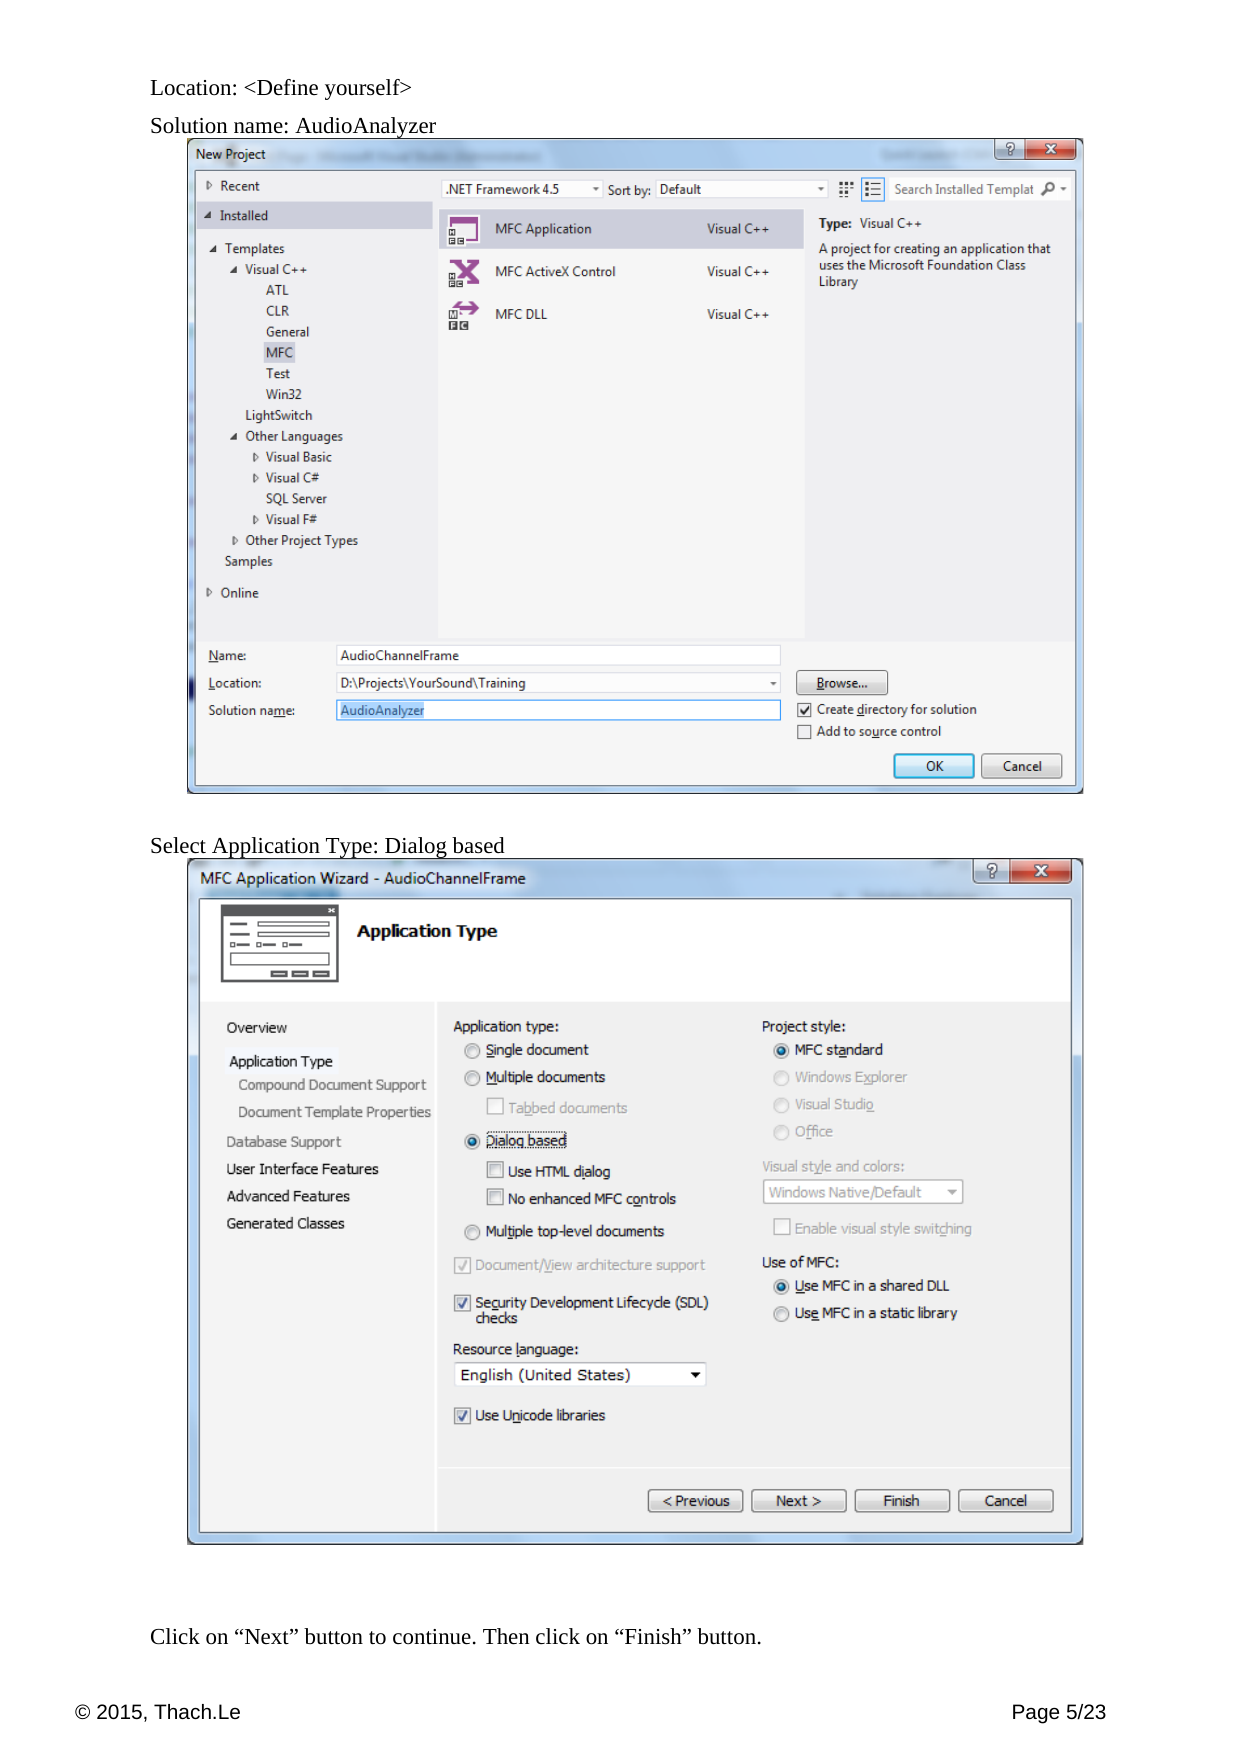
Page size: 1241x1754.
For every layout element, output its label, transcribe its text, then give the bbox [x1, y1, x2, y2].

picture [187, 858, 1084, 1545]
text Select Application Type: Dialog based [150, 832, 1196, 859]
text Solution name: AudioAnalyzer [150, 113, 1196, 139]
text Click on “Next” button to continue. Then click on “Finish” button. [150, 1623, 1196, 1649]
picture [187, 138, 1084, 794]
text Location: <Define yourself> [150, 74, 1196, 100]
